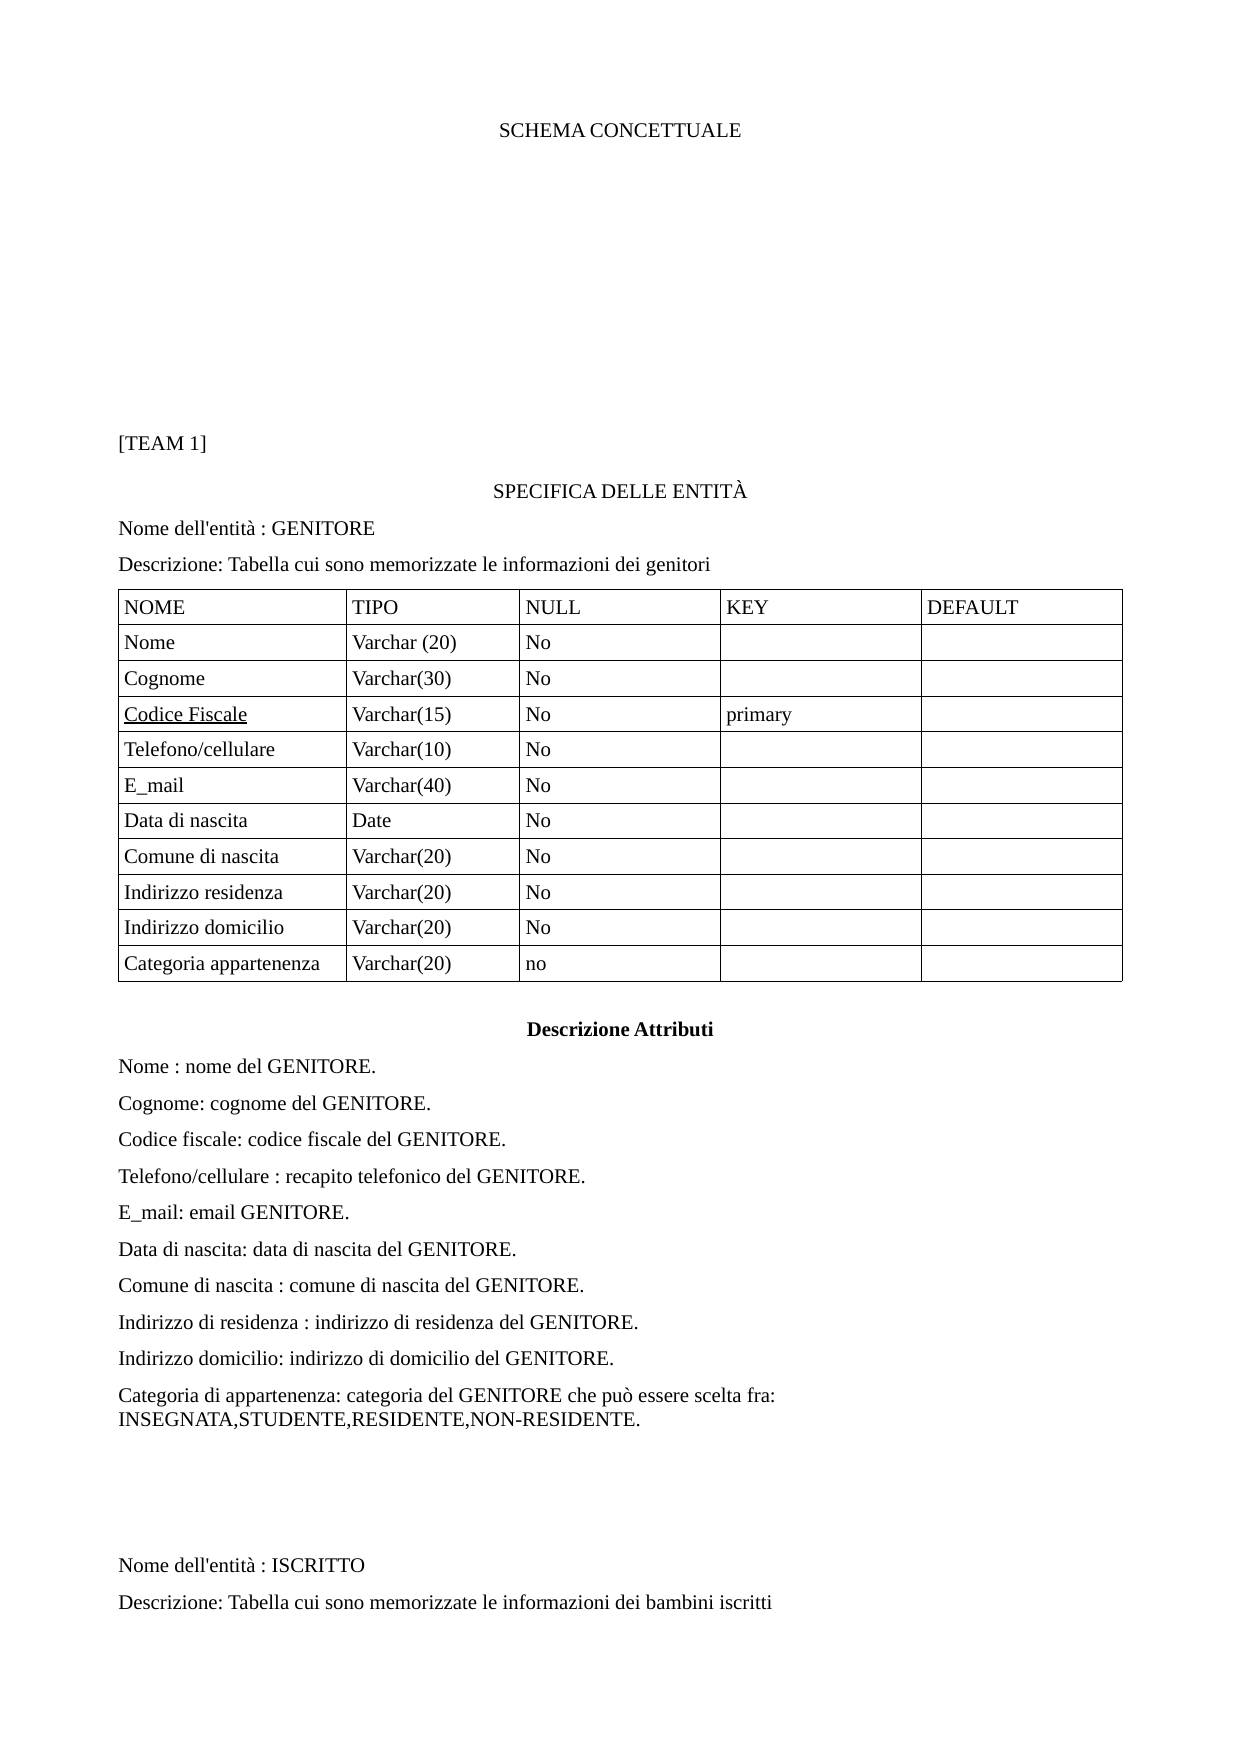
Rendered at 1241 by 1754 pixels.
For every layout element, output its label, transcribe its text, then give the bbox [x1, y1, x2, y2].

table_cell [922, 910, 1122, 945]
table_cell Categoria appartenenza [119, 946, 346, 981]
table_header DEFAULT [922, 590, 1122, 624]
table_cell [922, 768, 1122, 802]
table_cell [721, 839, 921, 874]
table_cell [922, 875, 1122, 909]
table_cell Comune di nascita [119, 839, 346, 874]
text Indirizzo domicilio: indirizzo di domicilio del GENITORE. [118, 1346, 1122, 1370]
table_cell Data di nascita [119, 804, 346, 838]
text SCHEMA CONCETTUALE [118, 118, 1122, 142]
table_cell Date [347, 804, 519, 838]
text SPECIFICA DELLE ENTITÀ [118, 479, 1122, 503]
table_cell [922, 661, 1122, 696]
table_cell Cognome [119, 661, 346, 696]
table_cell [922, 697, 1122, 731]
table_cell [922, 732, 1122, 767]
table_cell Telefono/cellulare [119, 732, 346, 767]
table_cell No [520, 661, 720, 696]
table_header NOME [119, 590, 346, 624]
text Cognome: cognome del GENITORE. [118, 1090, 1122, 1114]
table_cell Varchar (20) [347, 625, 519, 660]
table_cell primary [721, 697, 921, 731]
table_cell [922, 804, 1122, 838]
table_cell No [520, 625, 720, 660]
table_cell [721, 768, 921, 802]
table_cell Varchar(40) [347, 768, 519, 802]
text Nome : nome del GENITORE. [118, 1054, 1122, 1078]
text [TEAM 1] [118, 431, 1122, 455]
table_header TIPO [347, 590, 519, 624]
table_cell [721, 732, 921, 767]
table_cell Varchar(20) [347, 839, 519, 874]
table_cell [721, 946, 921, 981]
table_cell [922, 839, 1122, 874]
table_cell [721, 910, 921, 945]
text Descrizione Attributi [118, 1017, 1122, 1041]
text Codice fiscale: codice fiscale del GENITORE. [118, 1127, 1122, 1151]
table_cell [922, 625, 1122, 660]
table_cell [721, 875, 921, 909]
table_cell Varchar(20) [347, 946, 519, 981]
table_cell Nome [119, 625, 346, 660]
text Descrizione: Tabella cui sono memorizzate le informazioni dei genitori [118, 552, 1122, 576]
table_header NULL [520, 590, 720, 624]
table_cell No [520, 804, 720, 838]
table_cell No [520, 910, 720, 945]
table_cell E_mail [119, 768, 346, 802]
table_header KEY [721, 590, 921, 624]
table_cell Indirizzo residenza [119, 875, 346, 909]
table_cell Indirizzo domicilio [119, 910, 346, 945]
table_cell [922, 946, 1122, 981]
text Descrizione: Tabella cui sono memorizzate le informazioni dei bambini iscritti [118, 1590, 1122, 1614]
table_cell Varchar(30) [347, 661, 519, 696]
table_cell No [520, 875, 720, 909]
table_cell Codice Fiscale [119, 697, 346, 731]
text Categoria di appartenenza: categoria del GENITORE che può essere scelta fra: INSEGNATA,STUDENTE,RESIDENTE,NON-RESIDENTE. [118, 1383, 1122, 1431]
text Data di nascita: data di nascita del GENITORE. [118, 1237, 1122, 1261]
table_cell No [520, 839, 720, 874]
table_cell Varchar(20) [347, 910, 519, 945]
table_cell [721, 804, 921, 838]
table_cell no [520, 946, 720, 981]
text Comune di nascita : comune di nascita del GENITORE. [118, 1273, 1122, 1297]
text E_mail: email GENITORE. [118, 1200, 1122, 1224]
table_cell [721, 661, 921, 696]
text Nome dell'entità : ISCRITTO [118, 1553, 1122, 1577]
table_cell Varchar(20) [347, 875, 519, 909]
table_cell No [520, 768, 720, 802]
text Nome dell'entità : GENITORE [118, 516, 1122, 540]
text Telefono/cellulare : recapito telefonico del GENITORE. [118, 1163, 1122, 1188]
table_cell [721, 625, 921, 660]
text Indirizzo di residenza : indirizzo di residenza del GENITORE. [118, 1310, 1122, 1334]
table_cell No [520, 732, 720, 767]
table_cell No [520, 697, 720, 731]
table_cell Varchar(10) [347, 732, 519, 767]
table_cell Varchar(15) [347, 697, 519, 731]
